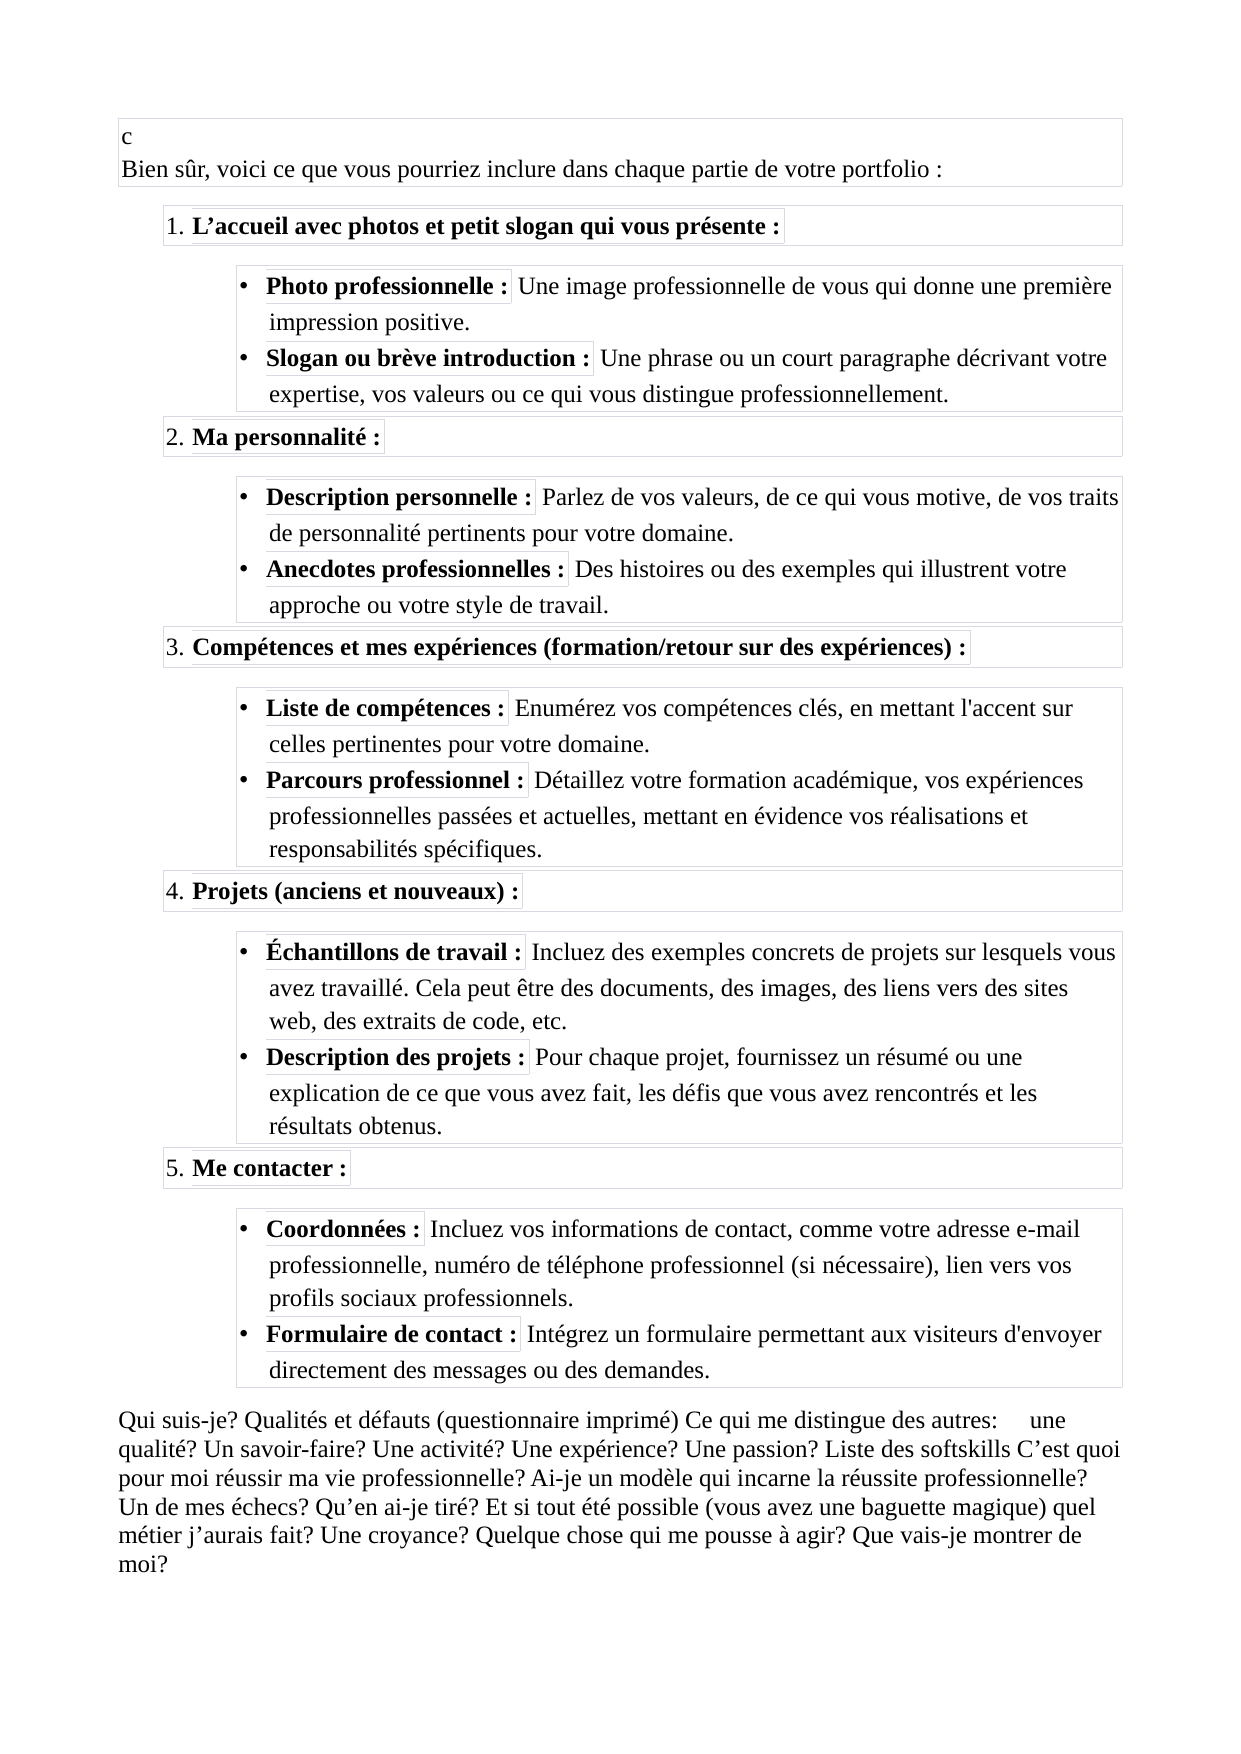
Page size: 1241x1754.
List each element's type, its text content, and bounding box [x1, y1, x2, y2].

list Description des projets : Pour chaque projet, fournissez un résumé ou une explication de ce que vous avez fait, les défis que vous avez rencontrés et les résultats obtenus. [237, 1036, 1122, 1143]
list L’accueil avec photos et petit slogan qui vous présente : [164, 206, 1122, 245]
list Anecdotes professionnelles : Des histoires ou des exemples qui illustrent votre approche ou votre style de travail. [237, 548, 1122, 622]
text Qui suis-je? Qualités et défauts (questionnaire imprimé) Ce qui me distingue des autres:  une qualité? Un savoir-faire? Une activité? Une expérience? Une passion? Liste des softskills C’est quoi pour moi réussir ma vie professionnelle? Ai-je un modèle qui incarne la réussite professionnelle? Un de mes échecs? Qu’en ai-je tiré? Et si tout été possible (vous avez une baguette magique) quel métier j’aurais fait? Une croyance? Quelque chose qui me pousse à agir? Que vais-je montrer de moi? [118, 1406, 1122, 1578]
list Échantillons de travail : Incluez des exemples concrets de projets sur lesquels vous avez travaillé. Cela peut être des documents, des images, des liens vers des sites web, des extraits de code, etc. [237, 932, 1122, 1035]
list Me contacter : [164, 1148, 1122, 1188]
list Compétences et mes expériences (formation/retour sur des expériences) : [164, 627, 1122, 667]
list Projets (anciens et nouveaux) : [164, 871, 1122, 911]
list Slogan ou brève introduction : Une phrase ou un court paragraphe décrivant votre expertise, vos valeurs ou ce qui vous distingue professionnellement. [237, 337, 1122, 411]
list Description personnelle : Parlez de vos valeurs, de ce qui vous motive, de vos traits de personnalité pertinents pour votre domaine. [237, 477, 1122, 547]
list Parcours professionnel : Détaillez votre formation académique, vos expériences professionnelles passées et actuelles, mettant en évidence vos réalisations et responsabilités spécifiques. [237, 759, 1122, 866]
list Coordonnées : Incluez vos informations de contact, comme votre adresse e-mail professionnelle, numéro de téléphone professionnel (si nécessaire), lien vers vos profils sociaux professionnels. [237, 1209, 1122, 1312]
text c Bien sûr, voici ce que vous pourriez inclure dans chaque partie de votre portfolio : [119, 119, 1122, 186]
list Liste de compétences : Enumérez vos compétences clés, en mettant l'accent sur celles pertinentes pour votre domaine. [237, 688, 1122, 758]
list Photo professionnelle : Une image professionnelle de vous qui donne une première impression positive. [237, 266, 1122, 336]
list Ma personnalité : [164, 417, 1122, 456]
list Formulaire de contact : Intégrez un formulaire permettant aux visiteurs d'envoyer directement des messages ou des demandes. [237, 1313, 1122, 1387]
